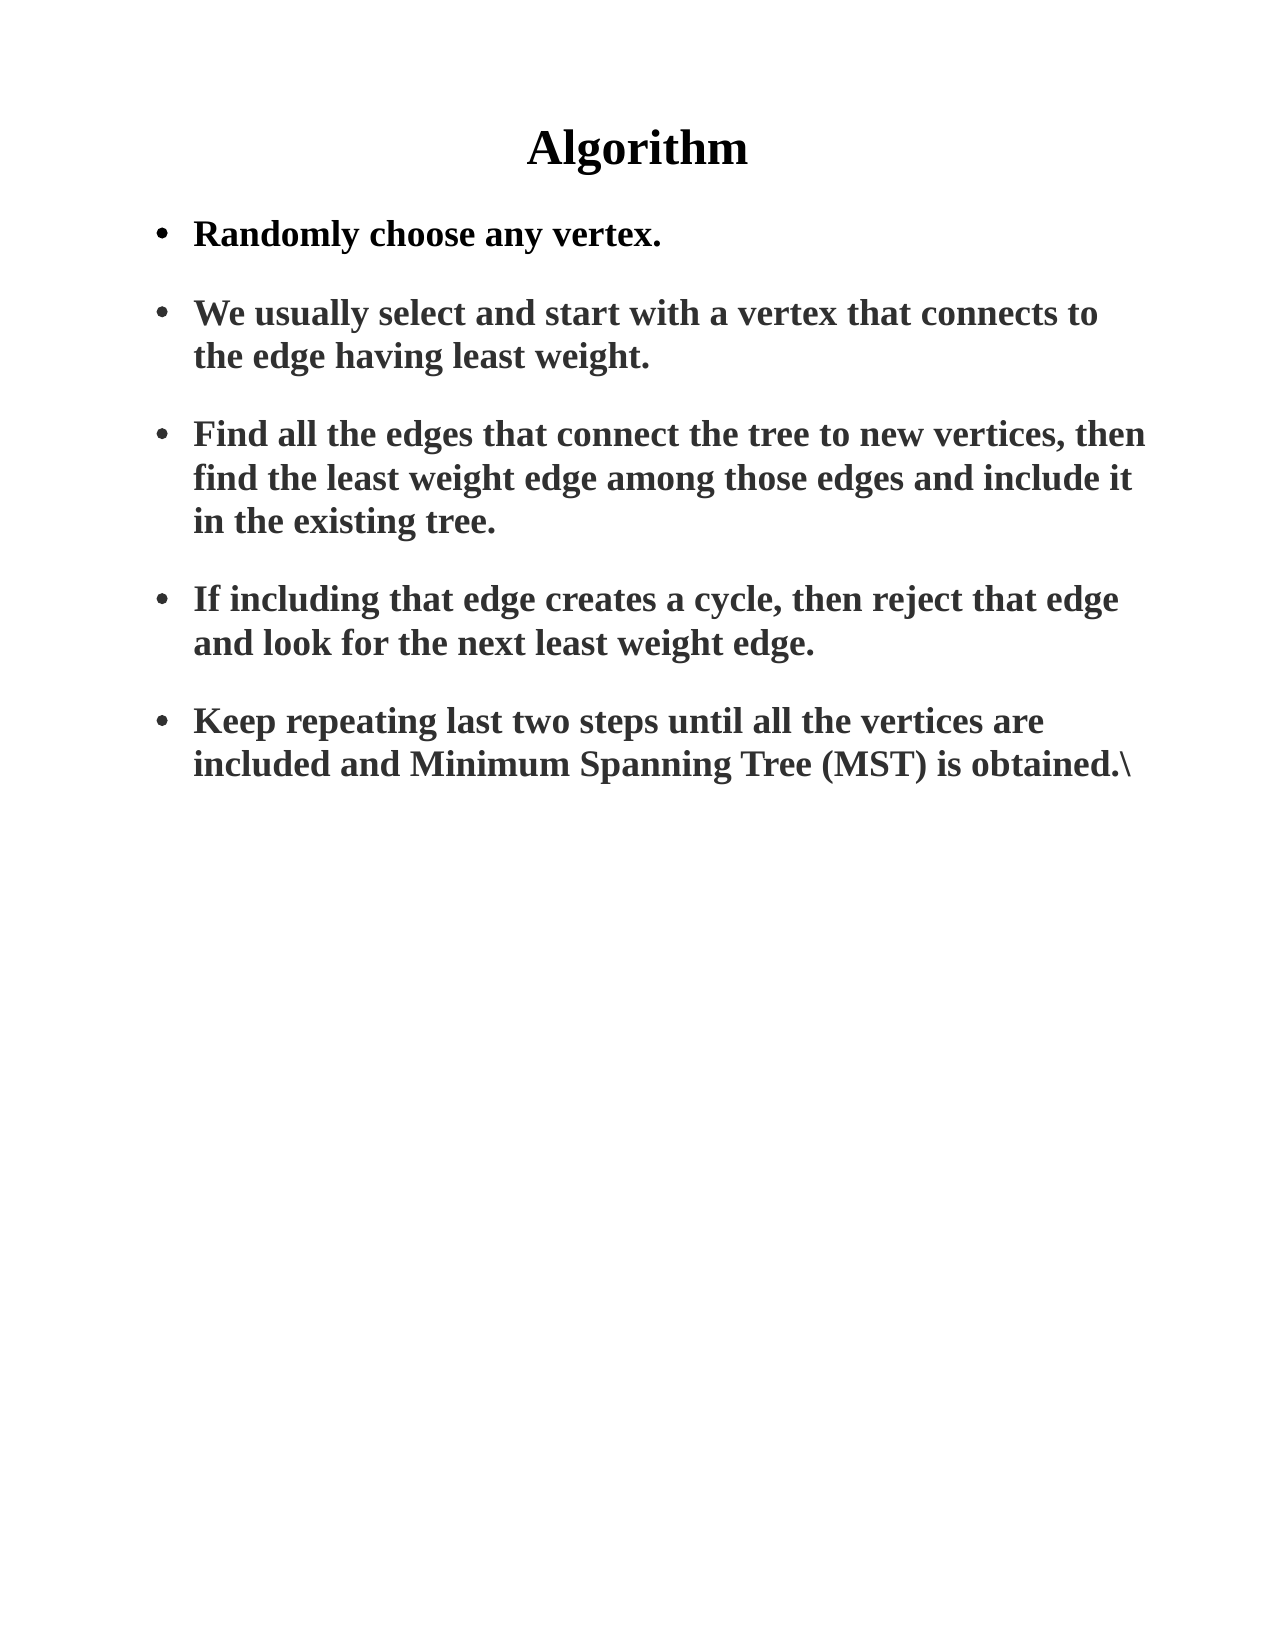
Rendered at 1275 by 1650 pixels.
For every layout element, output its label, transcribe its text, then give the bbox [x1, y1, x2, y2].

list Find all the edges that connect the tree to new vertices, then find the least weight edge among those edges and include it in the existing tree. [156, 412, 1157, 541]
list Randomly choose any vertex. [156, 211, 1157, 254]
text Algorithm [118, 118, 1157, 176]
list If including that edge creates a cycle, then reject that edge and look for the next least weight edge. [156, 577, 1157, 663]
list We usually select and start with a vertex that connects to the edge having least weight. [156, 290, 1157, 376]
list Keep repeating last two steps until all the vertices are included and Minimum Spanning Tree (MST) is obtained.\ [156, 699, 1157, 785]
